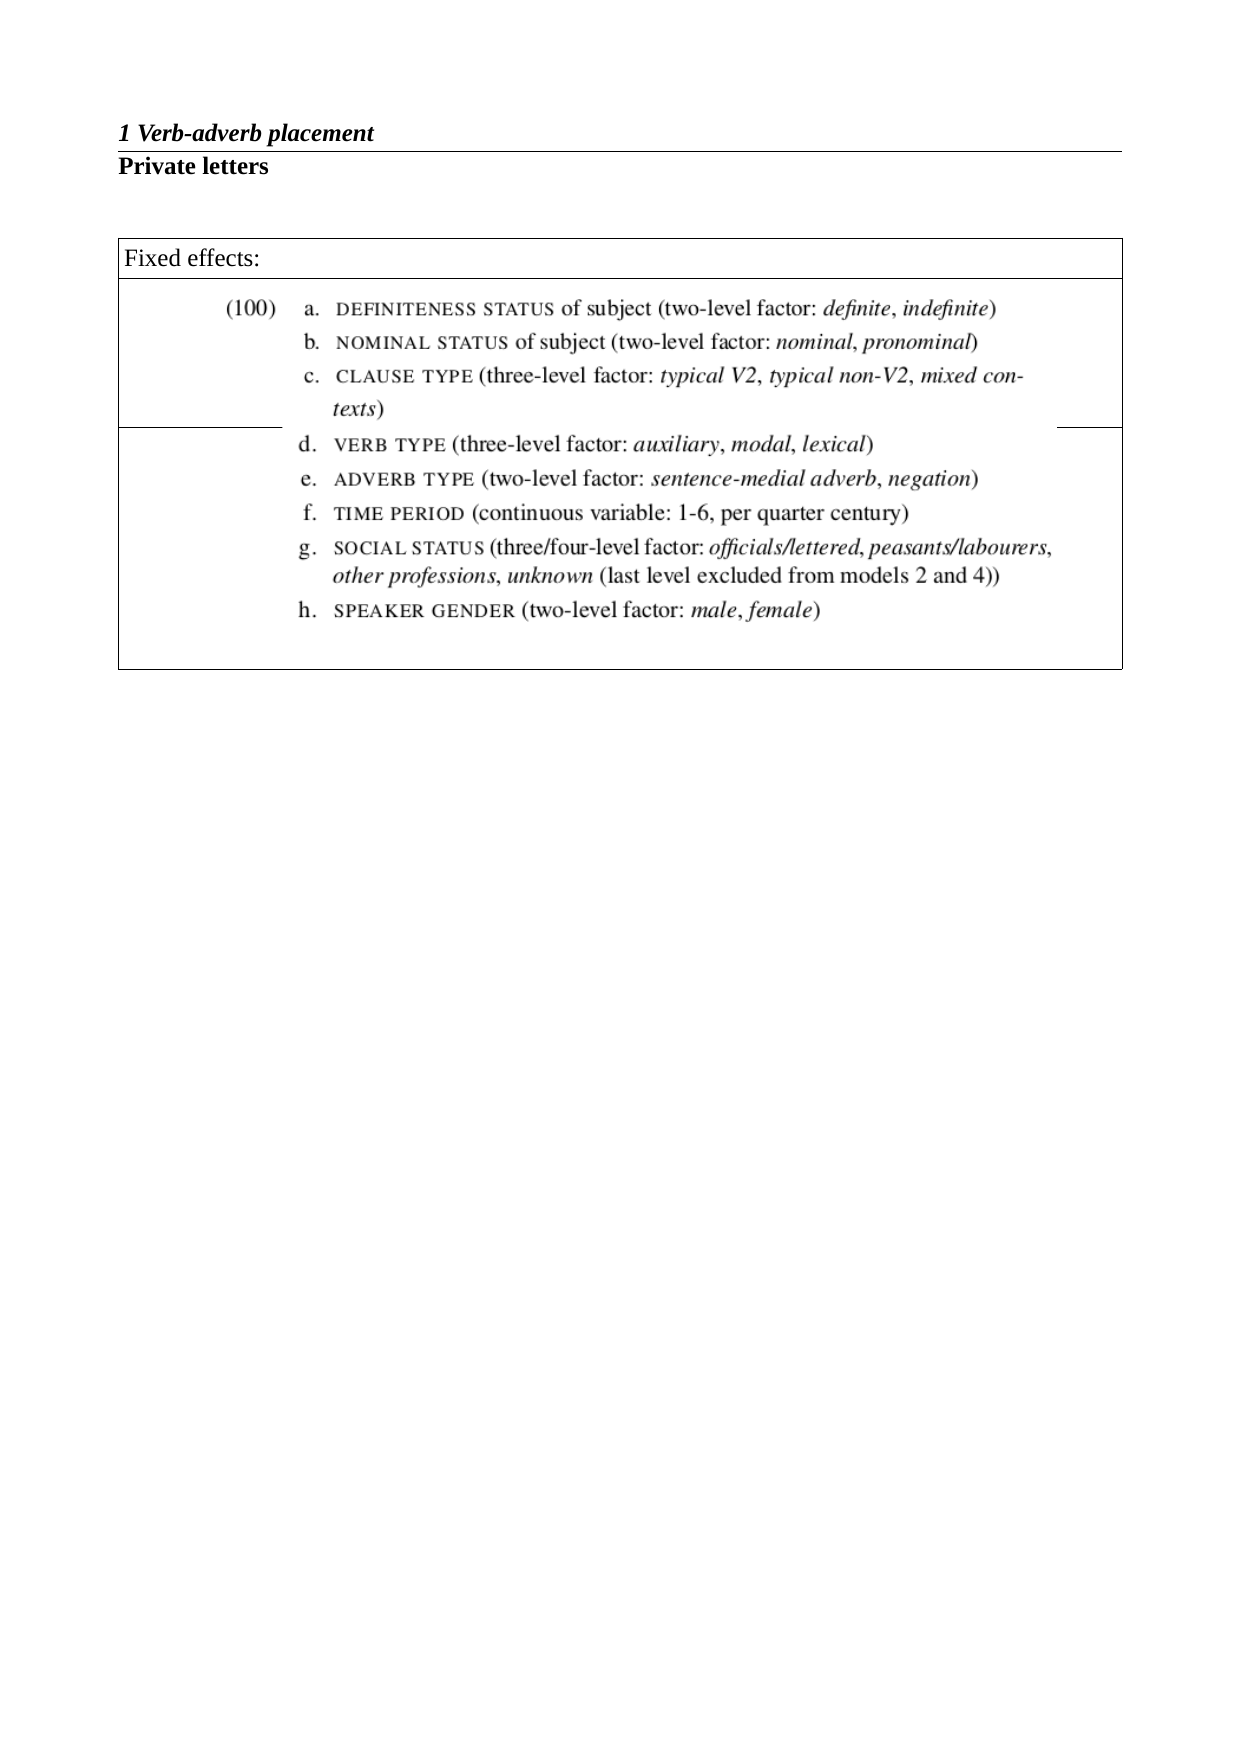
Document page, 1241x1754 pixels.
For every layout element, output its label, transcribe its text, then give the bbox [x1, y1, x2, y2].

text 1 Verb-adverb placement [118, 118, 1122, 151]
text Private letters [118, 152, 1122, 180]
table_header Fixed effects: [119, 239, 1122, 278]
picture [211, 283, 1057, 635]
table_cell [119, 428, 1122, 669]
table_cell [119, 279, 1122, 427]
